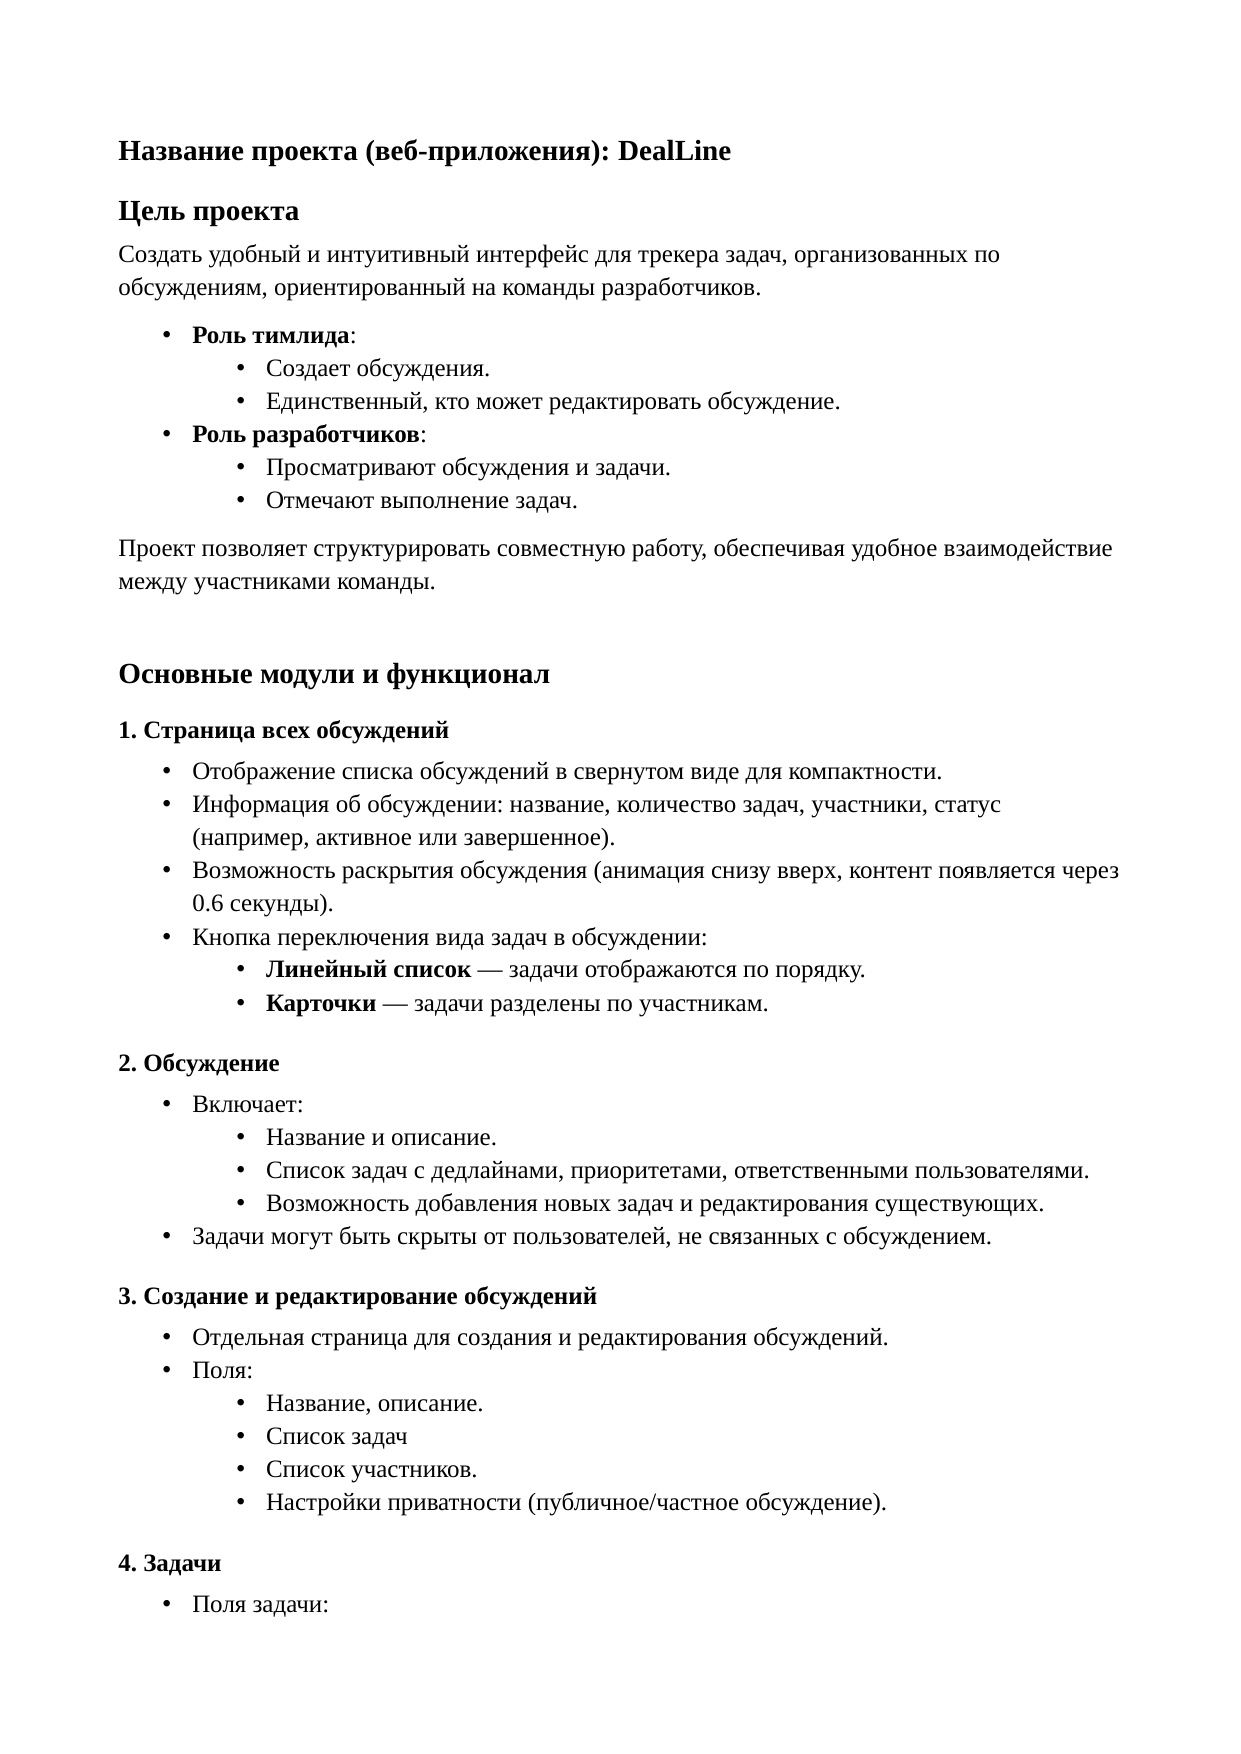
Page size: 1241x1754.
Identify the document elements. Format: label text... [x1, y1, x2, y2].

subtitle Название проекта (веб-приложения): DealLine [118, 133, 1122, 166]
subtitle Цель проекта [118, 193, 1122, 227]
list Роль разработчиков: [162, 419, 1122, 448]
list Возможность добавления новых задач и редактирования существующих. [236, 1188, 1122, 1217]
list Список задач с дедлайнами, приоритетами, ответственными пользователями. [236, 1155, 1122, 1184]
list Роль тимлида: [162, 320, 1122, 349]
list Создает обсуждения. [236, 353, 1122, 382]
subtitle 2. Обсуждение [118, 1048, 1122, 1076]
list Отдельная страница для создания и редактирования обсуждений. [162, 1322, 1122, 1351]
list Название, описание. [236, 1388, 1122, 1417]
list Возможность раскрытия обсуждения (анимация снизу вверх, контент появляется через 0.6 секунды). [162, 856, 1122, 917]
list Включает: [162, 1089, 1122, 1118]
list Линейный список — задачи отображаются по порядку. [236, 954, 1122, 983]
text Проект позволяет структурировать совместную работу, обеспечивая удобное взаимодействие между участниками команды. [118, 533, 1122, 594]
list Поля: [162, 1355, 1122, 1384]
list Список задач [236, 1421, 1122, 1450]
subtitle Основные модули и функционал [118, 657, 1122, 690]
list Кнопка переключения вида задач в обсуждении: [162, 922, 1122, 950]
subtitle 3. Создание и редактирование обсуждений [118, 1281, 1122, 1310]
subtitle 4. Задачи [118, 1548, 1122, 1576]
list Название и описание. [236, 1122, 1122, 1151]
list Просматривают обсуждения и задачи. [236, 452, 1122, 481]
list Информация об обсуждении: название, количество задач, участники, статус (например, активное или завершенное). [162, 789, 1122, 851]
list Задачи могут быть скрыты от пользователей, не связанных с обсуждением. [162, 1221, 1122, 1250]
list Настройки приватности (публичное/частное обсуждение). [236, 1487, 1122, 1516]
subtitle 1. Страница всех обсуждений [118, 715, 1122, 744]
list Список участников. [236, 1454, 1122, 1483]
list Отмечают выполнение задач. [236, 485, 1122, 514]
list Карточки — задачи разделены по участникам. [236, 988, 1122, 1016]
list Отображение списка обсуждений в свернутом виде для компактности. [162, 756, 1122, 785]
text Создать удобный и интуитивный интерфейс для трекера задач, организованных по обсуждениям, ориентированный на команды разработчиков. [118, 239, 1122, 301]
list Поля задачи: [162, 1589, 1122, 1618]
list Единственный, кто может редактировать обсуждение. [236, 386, 1122, 415]
